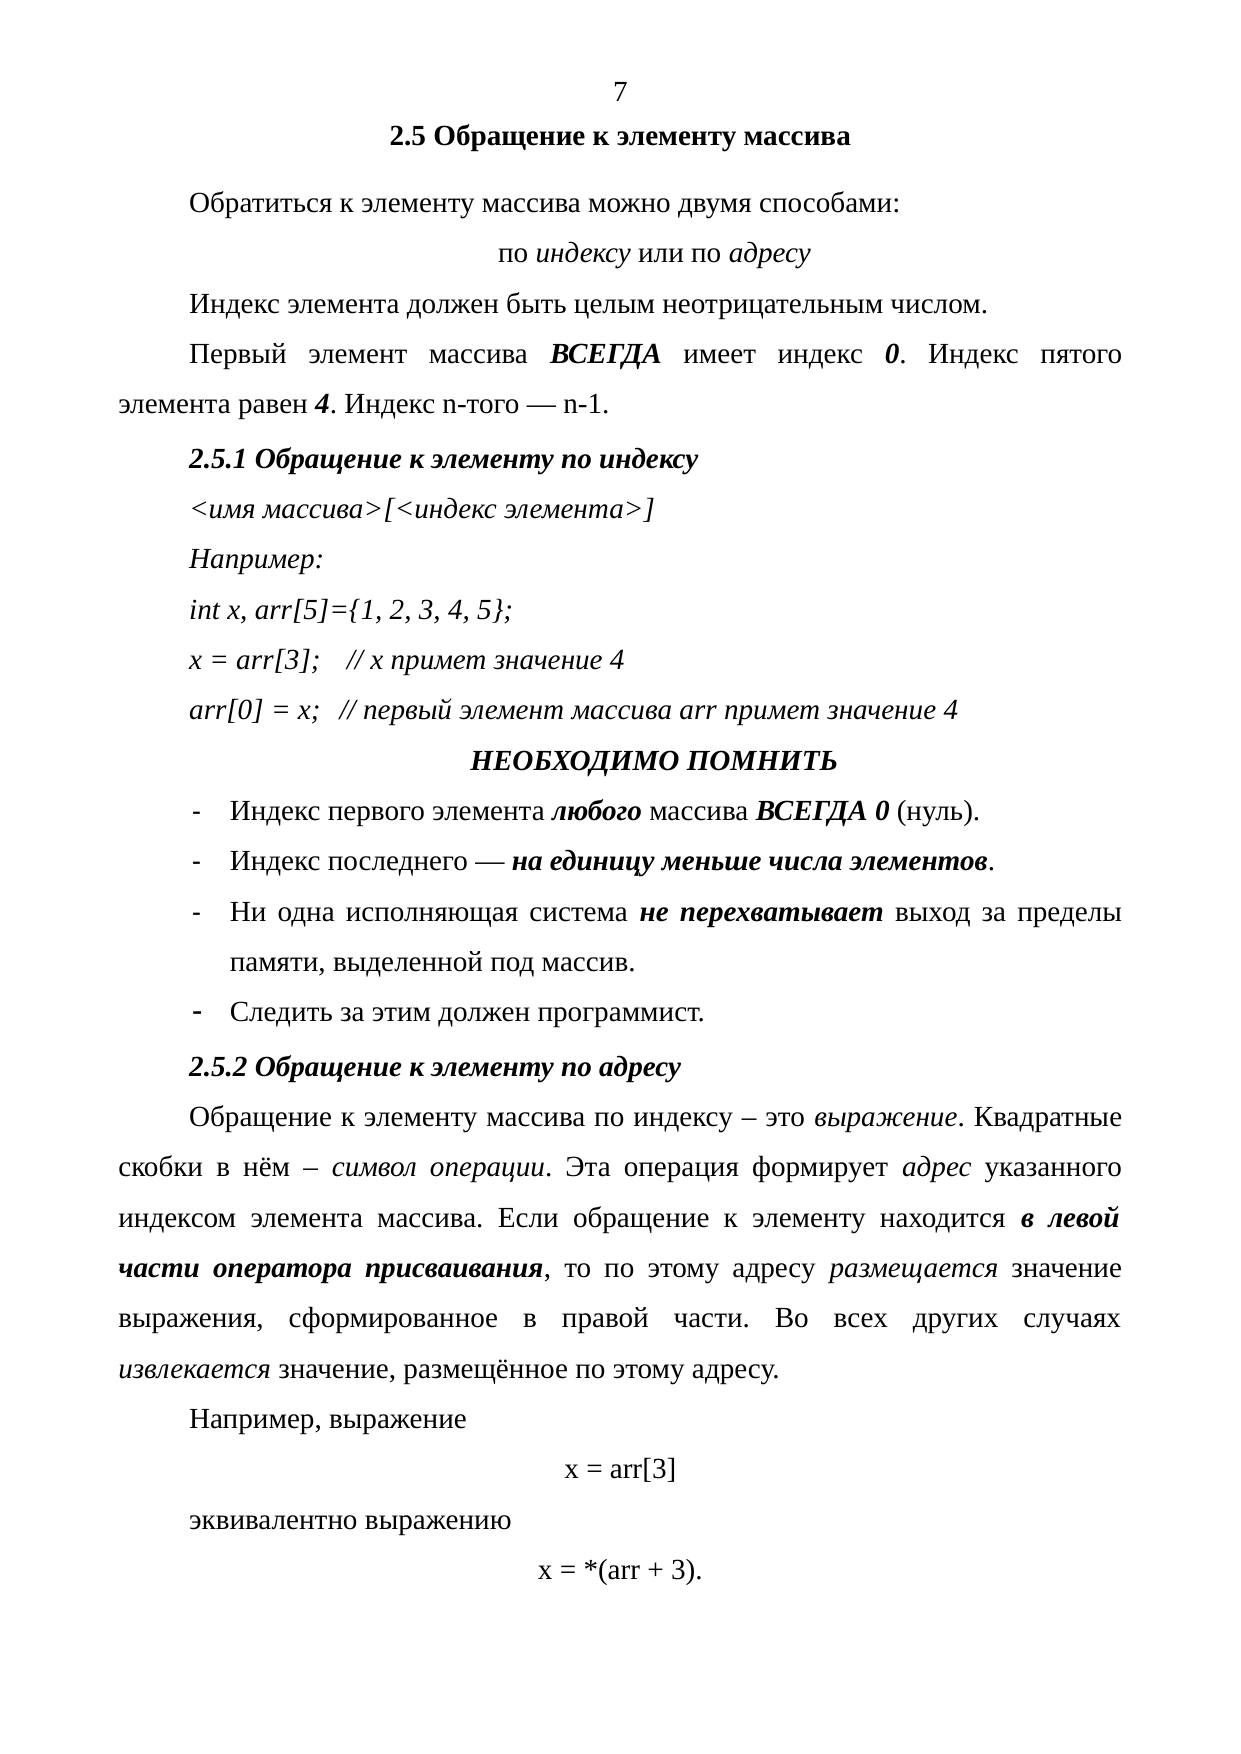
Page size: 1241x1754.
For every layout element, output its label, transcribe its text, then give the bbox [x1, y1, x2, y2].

list Следить за этим должен программист. [192, 994, 1122, 1028]
list Ни одна исполняющая система не перехватывает выход за пределы памяти, выделенной под массив. [192, 894, 1122, 978]
text x = arr[3] [118, 1451, 1122, 1485]
text int x, arr[5]={1, 2, 3, 4, 5}; [118, 592, 1122, 625]
text Обращение к элементу массива по индексу – это выражение. Квадратные скобки в нём – символ операции. Эта операция формирует адрес указанного индексом элемента массива. Если обращение к элементу находится в левой части оператора присваивания, то по этому адресу размещается значение выражения, сформированное в правой части. Во всех других случаях извлекается значение, размещённое по этому адресу. [118, 1099, 1122, 1384]
subtitle 2.5 Обращение к элементу массива [118, 118, 1122, 152]
text arr[0] = x; // первый элемент массива arr примет значение 4 [118, 692, 1122, 726]
text Например, выражение [118, 1401, 1122, 1435]
subtitle 2.5.2 Обращение к элементу по адресу [118, 1049, 1122, 1082]
text НЕОБХОДИМО ПОМНИТЬ [118, 743, 1122, 776]
text Например: [118, 542, 1122, 575]
text x = arr[3]; // x примет значение 4 [118, 642, 1122, 676]
list Индекс первого элемента любого массива ВСЕГДА 0 (нуль). [192, 793, 1122, 827]
text Обратиться к элементу массива можно двумя способами: [118, 185, 1122, 219]
text <имя массива>[<индекс элемента>] [118, 491, 1122, 525]
text Первый элемент массива ВСЕГДА имеет индекс 0. Индекс пятого элемента равен 4. Индекс n-того — n-1. [118, 336, 1122, 420]
text по индексу или по адресу [118, 236, 1122, 269]
text x = *(arr + 3). [118, 1552, 1122, 1586]
text эквивалентно выражению [118, 1502, 1122, 1535]
list Индекс последнего — на единицу меньше числа элементов. [192, 843, 1122, 877]
text Индекс элемента должен быть целым неотрицательным числом. [118, 286, 1122, 319]
subtitle 2.5.1 Обращение к элементу по индексу [118, 441, 1122, 474]
